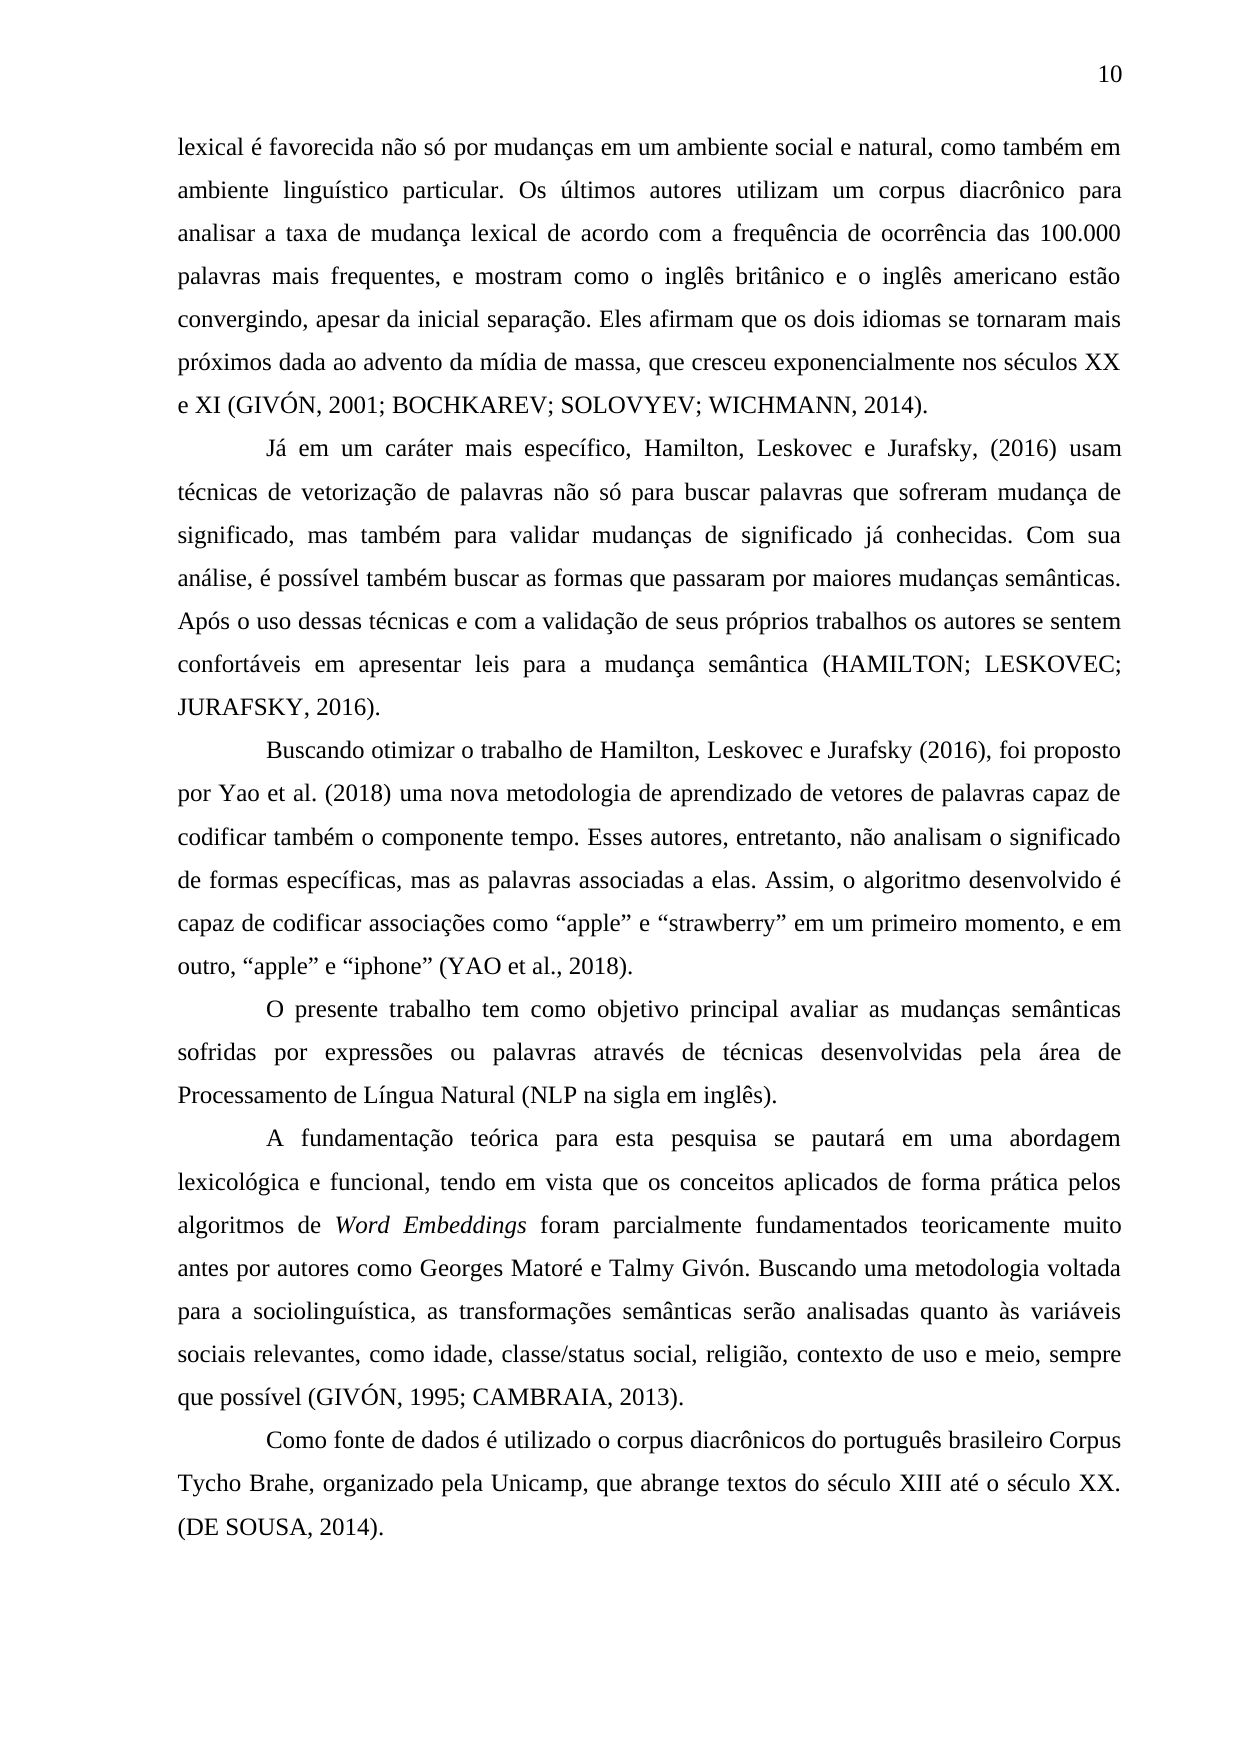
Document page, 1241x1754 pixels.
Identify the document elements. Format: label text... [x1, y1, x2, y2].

text lexical é favorecida não só por mudanças em um ambiente social e natural, como também em ambiente linguístico particular. Os últimos autores utilizam um corpus diacrônico para analisar a taxa de mudança lexical de acordo com a frequência de ocorrência das 100.000 palavras mais frequentes, e mostram como o inglês britânico e o inglês americano estão convergindo, apesar da inicial separação. Eles afirmam que os dois idiomas se tornaram mais próximos dada ao advento da mídia de massa, que cresceu exponencialmente nos séculos XX e XI (GIVÓN, 2001; BOCHKAREV; SOLOVYEV; WICHMANN, 2014). [177, 132, 1122, 419]
text A fundamentação teórica para esta pesquisa se pautará em uma abordagem lexicológica e funcional, tendo em vista que os conceitos aplicados de forma prática pelos algoritmos de Word Embeddings foram parcialmente fundamentados teoricamente muito antes por autores como Georges Matoré e Talmy Givón. Buscando uma metodologia voltada para a sociolinguística, as transformações semânticas serão analisadas quanto às variáveis sociais relevantes, como idade, classe/status social, religião, contexto de uso e meio, sempre que possível (GIVÓN, 1995; CAMBRAIA, 2013). [177, 1123, 1122, 1411]
text Buscando otimizar o trabalho de Hamilton, Leskovec e Jurafsky (2016), foi proposto por Yao et al. (2018) uma nova metodologia de aprendizado de vetores de palavras capaz de codificar também o componente tempo. Esses autores, entretanto, não analisam o significado de formas específicas, mas as palavras associadas a elas. Assim, o algoritmo desenvolvido é capaz de codificar associações como “apple” e “strawberry” em um primeiro momento, e em outro, “apple” e “iphone” (YAO et al., 2018). [177, 735, 1122, 980]
text Como fonte de dados é utilizado o corpus diacrônicos do português brasileiro Corpus Tycho Brahe, organizado pela Unicamp, que abrange textos do século XIII até o século XX. (DE SOUSA, 2014). [177, 1425, 1122, 1540]
text O presente trabalho tem como objetivo principal avaliar as mudanças semânticas sofridas por expressões ou palavras através de técnicas desenvolvidas pela área de Processamento de Língua Natural (NLP na sigla em inglês). [177, 994, 1122, 1109]
text Já em um caráter mais específico, Hamilton, Leskovec e Jurafsky, (2016) usam técnicas de vetorização de palavras não só para buscar palavras que sofreram mudança de significado, mas também para validar mudanças de significado já conhecidas. Com sua análise, é possível também buscar as formas que passaram por maiores mudanças semânticas. Após o uso dessas técnicas e com a validação de seus próprios trabalhos os autores se sentem confortáveis em apresentar leis para a mudança semântica (HAMILTON; LESKOVEC; JURAFSKY, 2016). [177, 433, 1122, 721]
